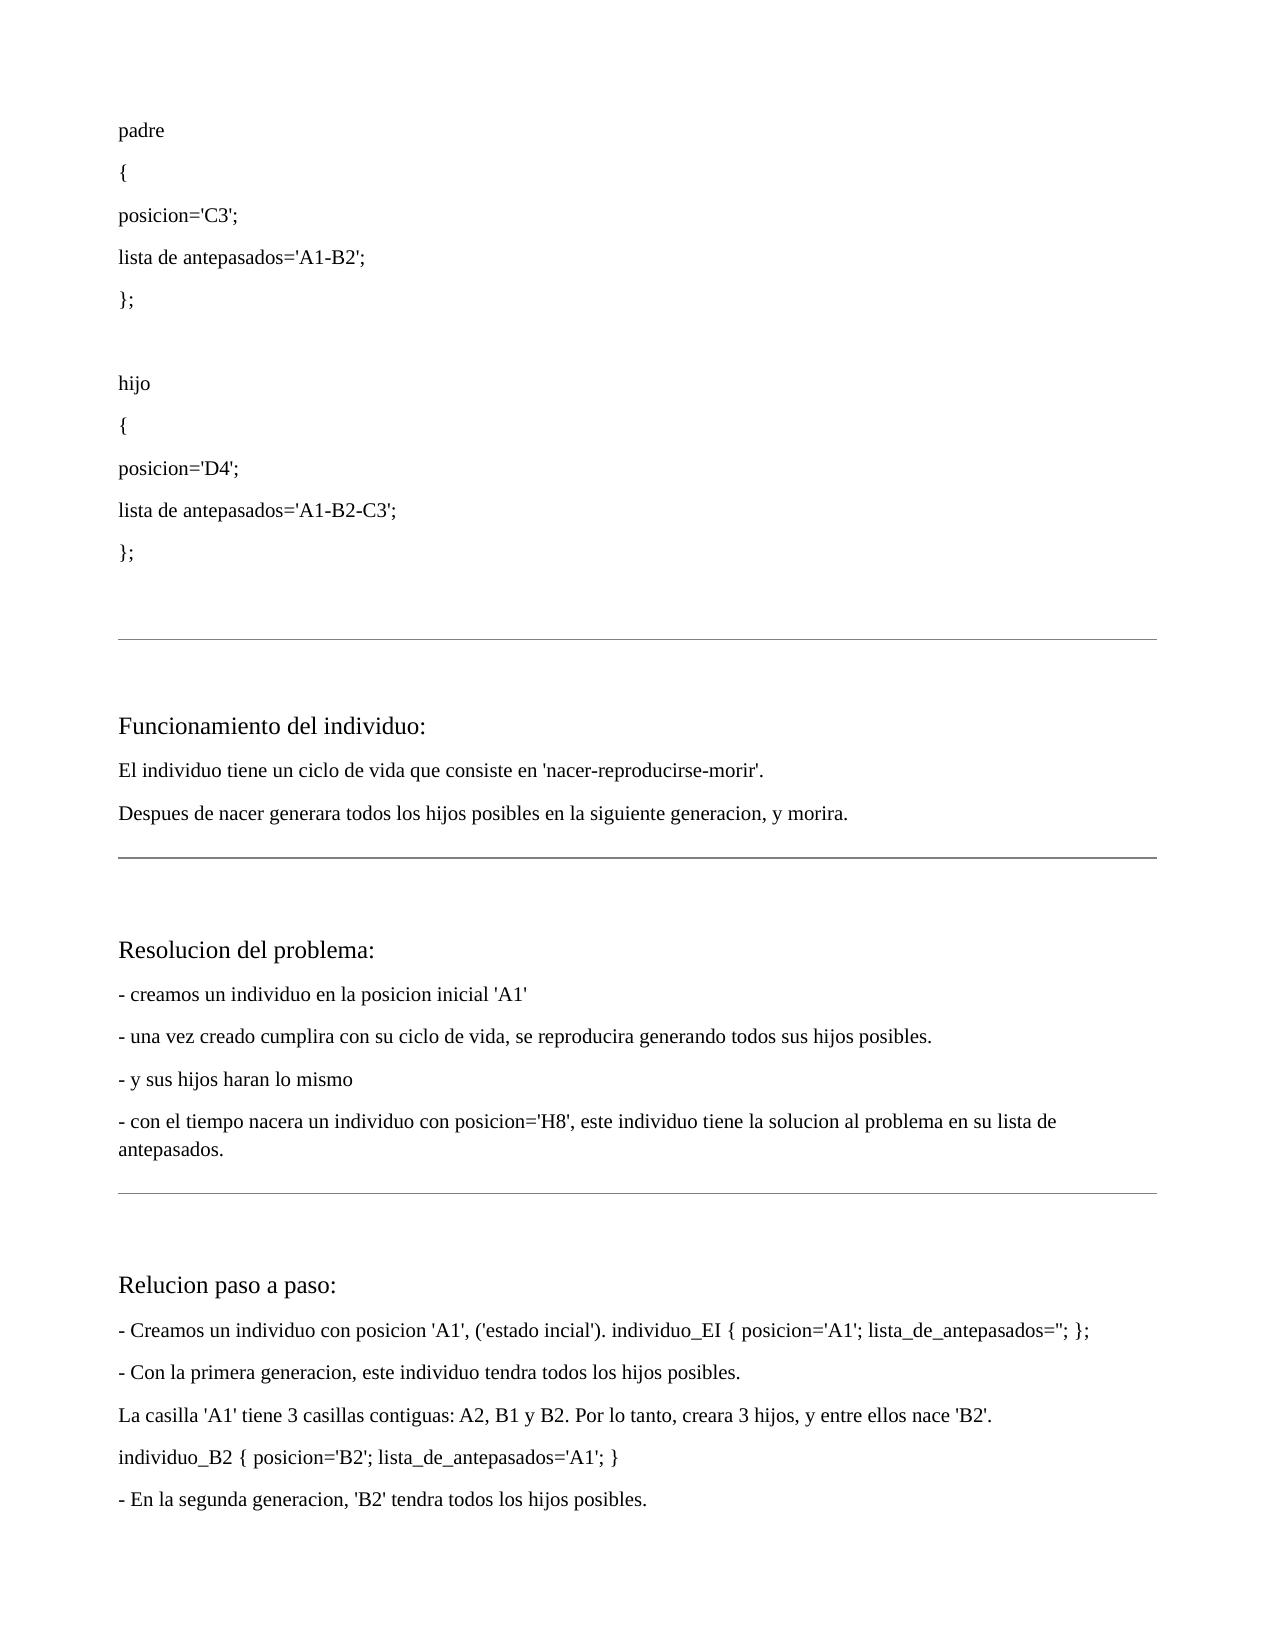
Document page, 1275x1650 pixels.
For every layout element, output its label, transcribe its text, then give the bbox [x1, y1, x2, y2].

text - una vez creado cumplira con su ciclo de vida, se reproducira generando todos sus hijos posibles. [118, 1024, 1157, 1048]
text - creamos un individuo en la posicion inicial 'A1' [118, 982, 1157, 1006]
text - Con la primera generacion, este individuo tendra todos los hijos posibles. [118, 1360, 1157, 1384]
text Despues de nacer generara todos los hijos posibles en la siguiente generacion, y morira. [118, 801, 1157, 825]
text }; [118, 540, 1157, 564]
text lista de antepasados='A1-B2-C3'; [118, 498, 1157, 522]
text }; [118, 287, 1157, 311]
text individuo_B2 { posicion='B2'; lista_de_antepasados='A1'; } [118, 1445, 1157, 1469]
text posicion='D4'; [118, 456, 1157, 480]
text hijo [118, 371, 1157, 395]
text padre [118, 118, 1157, 142]
text La casilla 'A1' tiene 3 casillas contiguas: A2, B1 y B2. Por lo tanto, creara 3 hijos, y entre ellos nace 'B2'. [118, 1402, 1157, 1427]
text - y sus hijos haran lo mismo [118, 1067, 1157, 1091]
text Funcionamiento del individuo: [118, 711, 1157, 739]
text - Creamos un individuo con posicion 'A1', ('estado incial'). individuo_EI { posicion='A1'; lista_de_antepasados=''; }; [118, 1318, 1157, 1342]
text El individuo tiene un ciclo de vida que consiste en 'nacer-reproducirse-morir'. [118, 758, 1157, 782]
text - con el tiempo nacera un individuo con posicion='H8', este individuo tiene la solucion al problema en su lista de antepasados. [118, 1109, 1157, 1161]
text Relucion paso a paso: [118, 1271, 1157, 1299]
text Resolucion del problema: [118, 935, 1157, 963]
text { [118, 413, 1157, 437]
text - En la segunda generacion, 'B2' tendra todos los hijos posibles. [118, 1487, 1157, 1511]
text lista de antepasados='A1-B2'; [118, 245, 1157, 269]
text posicion='C3'; [118, 202, 1157, 227]
text { [118, 160, 1157, 184]
